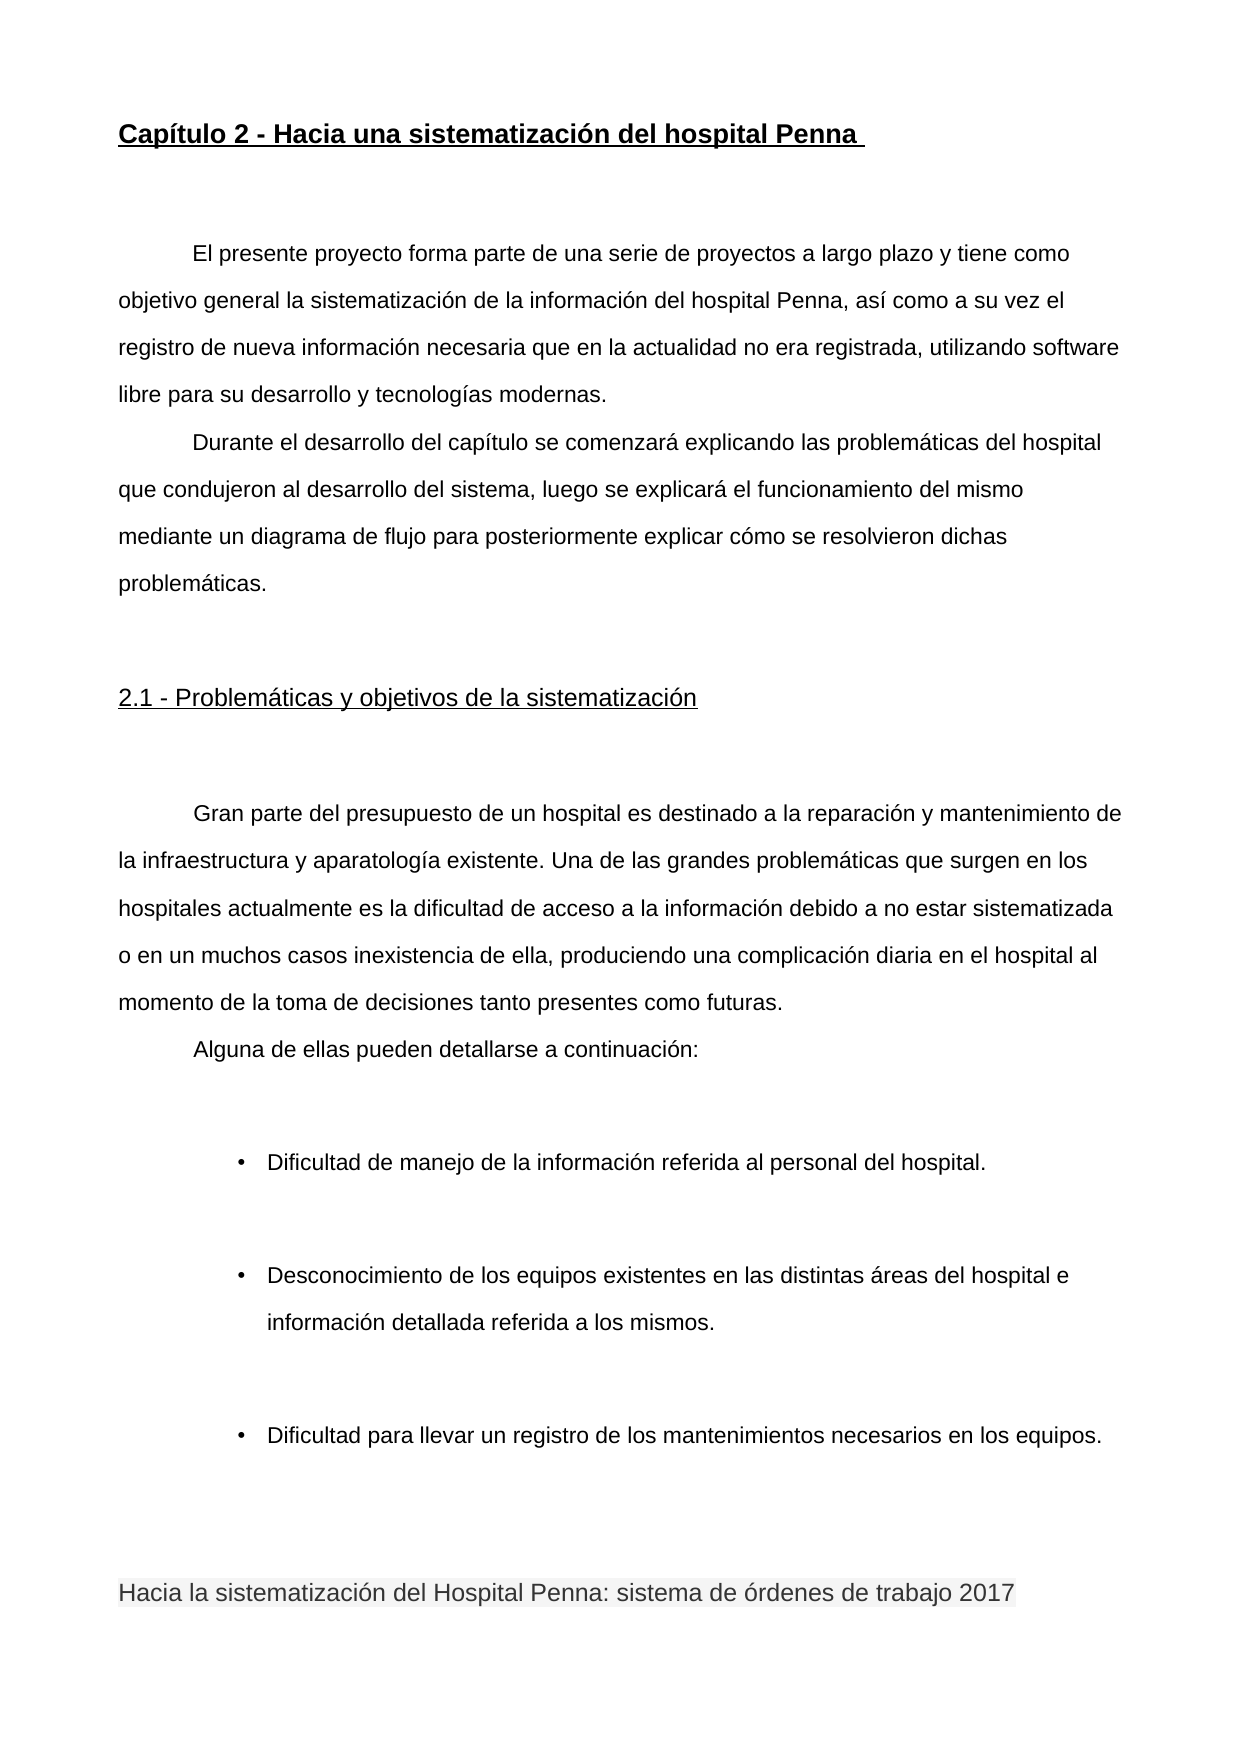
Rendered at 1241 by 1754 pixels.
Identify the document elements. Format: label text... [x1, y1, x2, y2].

text Gran parte del presupuesto de un hospital es destinado a la reparación y mantenimiento de la infraestructura y aparatología existente. Una de las grandes problemáticas que surgen en los hospitales actualmente es la dificultad de acceso a la información debido a no estar sistematizada o en un muchos casos inexistencia de ella, produciendo una complicación diaria en el hospital al momento de la toma de decisiones tanto presentes como futuras. [118, 800, 1122, 1015]
text Durante el desarrollo del capítulo se comenzará explicando las problemáticas del hospital que condujeron al desarrollo del sistema, luego se explicará el funcionamiento del mismo mediante un diagrama de flujo para posteriormente explicar cómo se resolvieron dichas problemáticas. [118, 428, 1122, 596]
list Desconocimiento de los equipos existentes en las distintas áreas del hospital e información detallada referida a los mismos. [237, 1262, 1122, 1335]
text El presente proyecto forma parte de una serie de proyectos a largo plazo y tiene como objetivo general la sistematización de la información del hospital Penna, así como a su vez el registro de nueva información necesaria que en la actualidad no era registrada, utilizando software libre para su desarrollo y tecnologías modernas. [118, 240, 1122, 408]
list Dificultad para llevar un registro de los mantenimientos necesarios en los equipos. [237, 1422, 1122, 1448]
text Alguna de ellas pueden detallarse a continuación: [118, 1036, 1122, 1062]
text 2.1 - Problemáticas y objetivos de la sistematización [118, 683, 1122, 712]
list Dificultad de manejo de la información referida al personal del hospital. [237, 1149, 1122, 1175]
text Capítulo 2 - Hacia una sistematización del hospital Penna [118, 118, 1122, 149]
